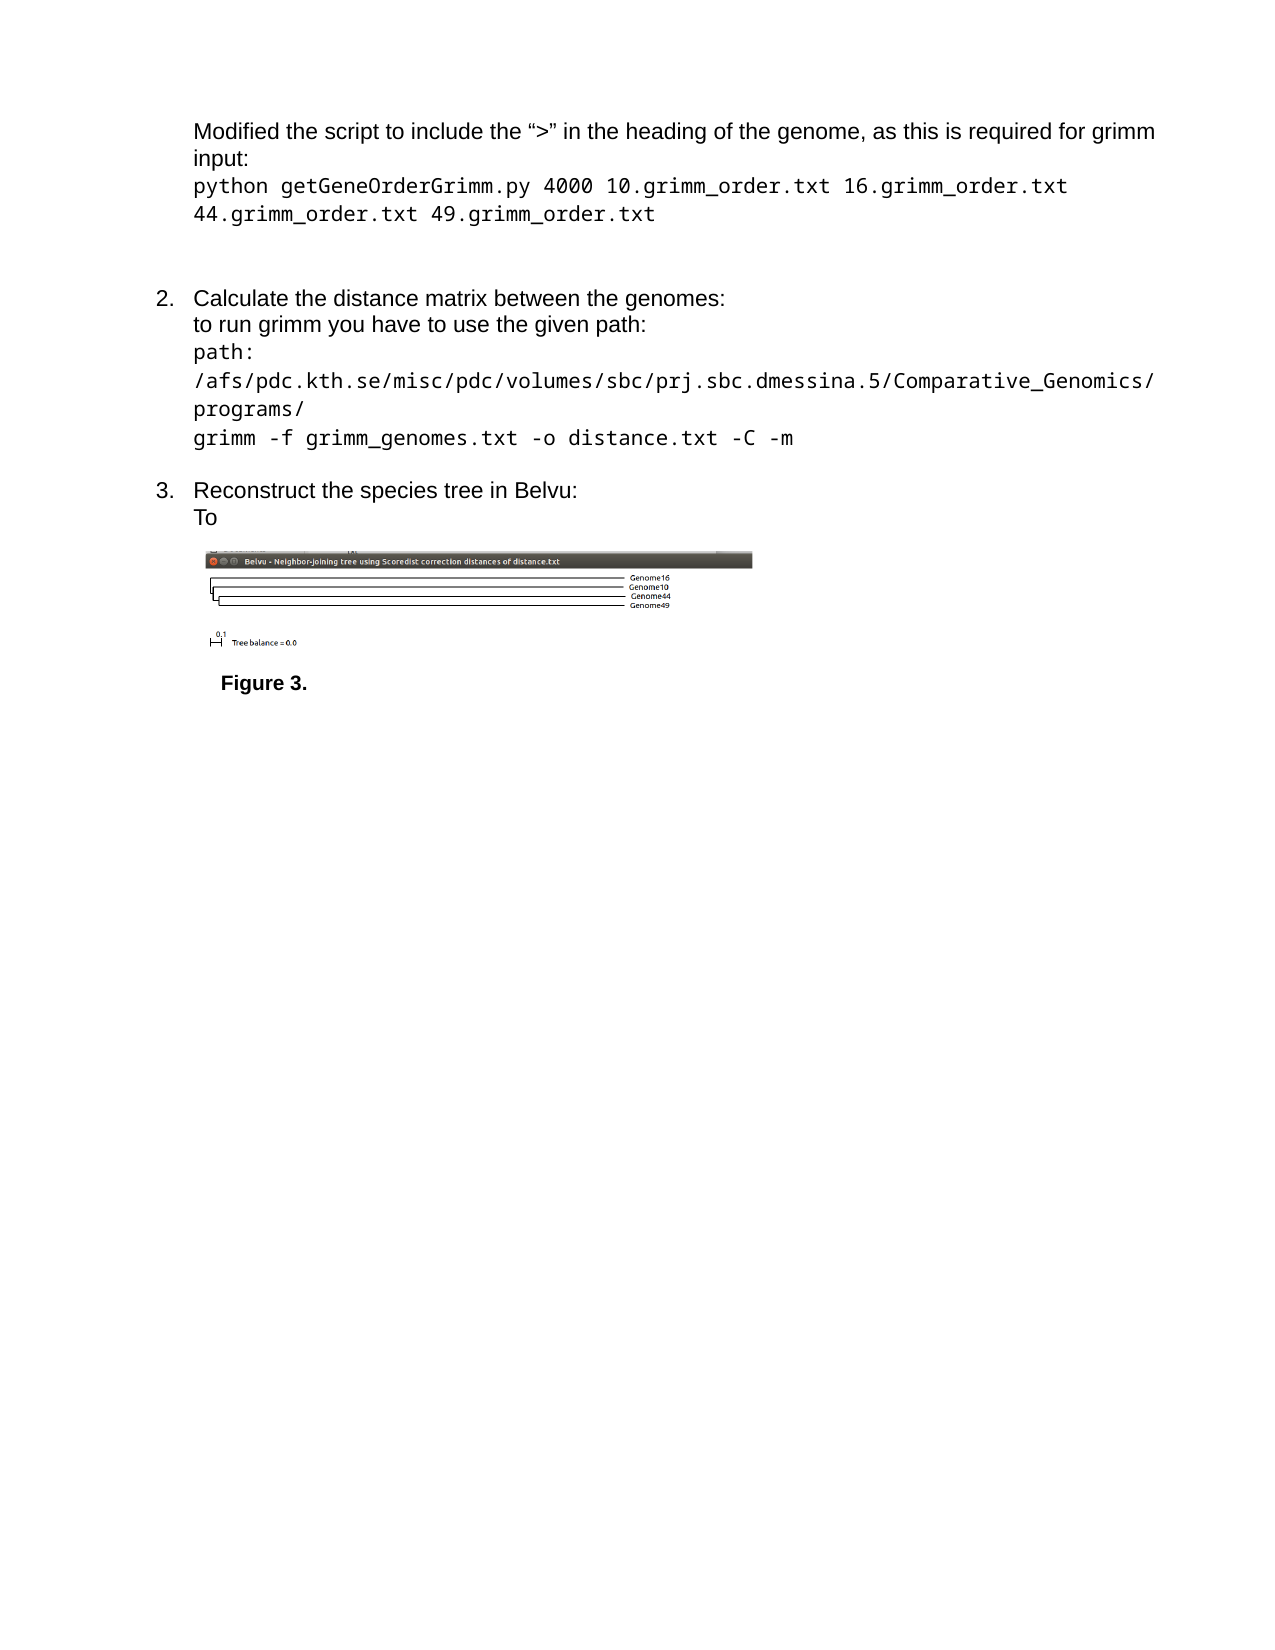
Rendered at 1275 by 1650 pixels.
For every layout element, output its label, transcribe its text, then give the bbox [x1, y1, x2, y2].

list Modified the script to include the “>” in the heading of the genome, as this is required for grimm input: [156, 118, 1157, 171]
picture [205, 551, 619, 615]
list to run grimm you have to use the given path: [156, 311, 1157, 337]
list grimm -f grimm_genomes.txt -o distance.txt -C -m [156, 423, 1157, 451]
list path: /afs/pdc.kth.se/misc/pdc/volumes/sbc/prj.sbc.dmessina.5/Comparative_Genomics/programs/ [156, 337, 1157, 423]
list Calculate the distance matrix between the genomes: [156, 284, 1157, 311]
list To [156, 504, 1157, 530]
list python getGeneOrderGrimm.py 4000 10.grimm_order.txt 16.grimm_order.txt 44.grimm_order.txt 49.grimm_order.txt [156, 171, 1157, 228]
list Reconstruct the species tree in Belvu: [156, 477, 1157, 504]
